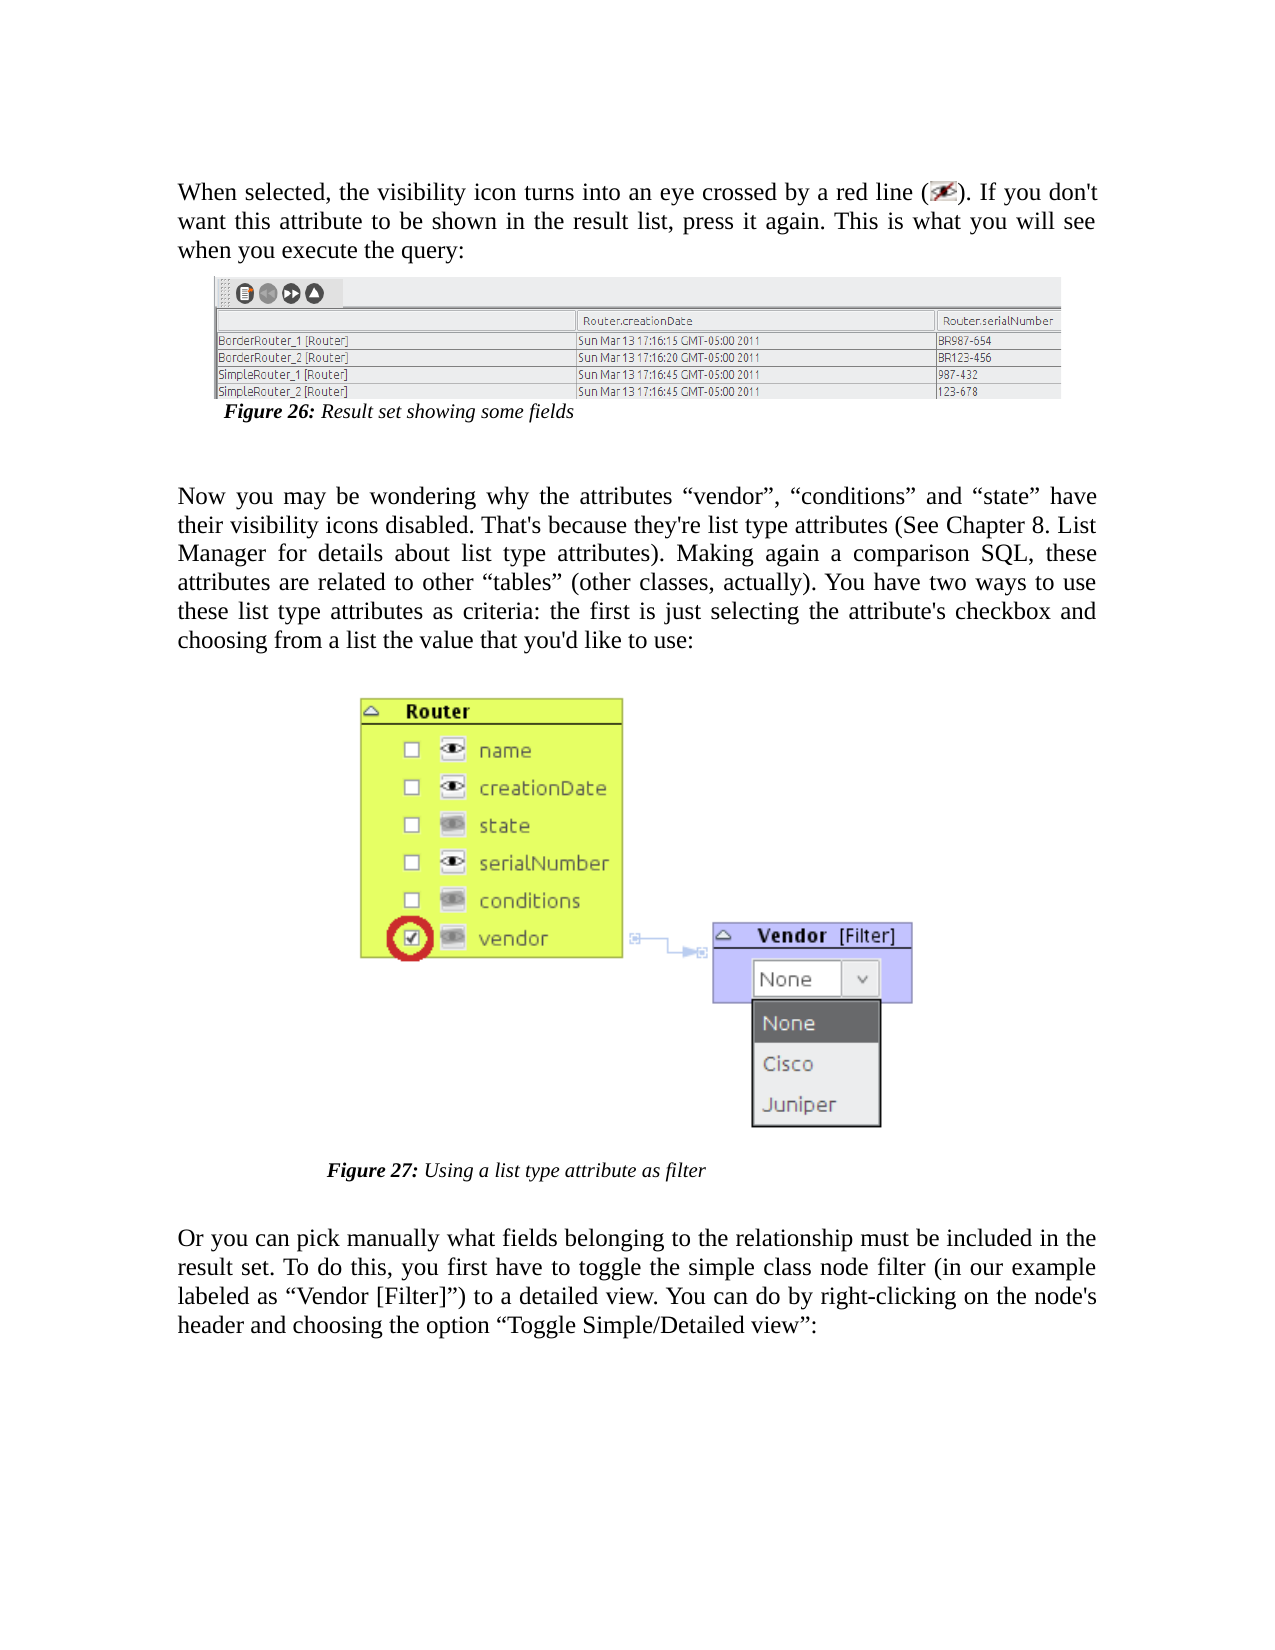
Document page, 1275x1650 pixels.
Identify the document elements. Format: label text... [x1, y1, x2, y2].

picture [213, 276, 1062, 399]
text Now you may be wondering why the attributes “vendor”, “conditions” and “state” have their visibility icons disabled. That's because they're list type attributes (See Chapter 8. List Manager for details about list type attributes). Making again a comparison SQL, these attributes are related to other “tables” (other classes, actually). You have two ways to use these list type attributes as criteria: the first is just selecting the attribute's checkbox and choosing from a list the value that you'd like to use: [177, 481, 1098, 653]
text When selected, the visibility icon turns into an eye crossed by a red line (). If you don't want this attribute to be shown in the result list, press it again. This is what you will see when you execute the query: [177, 177, 1098, 263]
list Using a list type attribute as filter [327, 1159, 948, 1182]
text Or you can pick manually what fields belonging to the relationship must be included in the result set. To do this, you first have to toggle the simple class node filter (in our example labeled as “Vendor [Filter]”) to a detailed view. You can do by right-clicking on the node's header and choosing the option “Toggle Simple/Detailed view”: [177, 1223, 1098, 1338]
picture [930, 181, 957, 201]
list Result set showing some fields [223, 399, 1052, 423]
picture [326, 678, 949, 1159]
